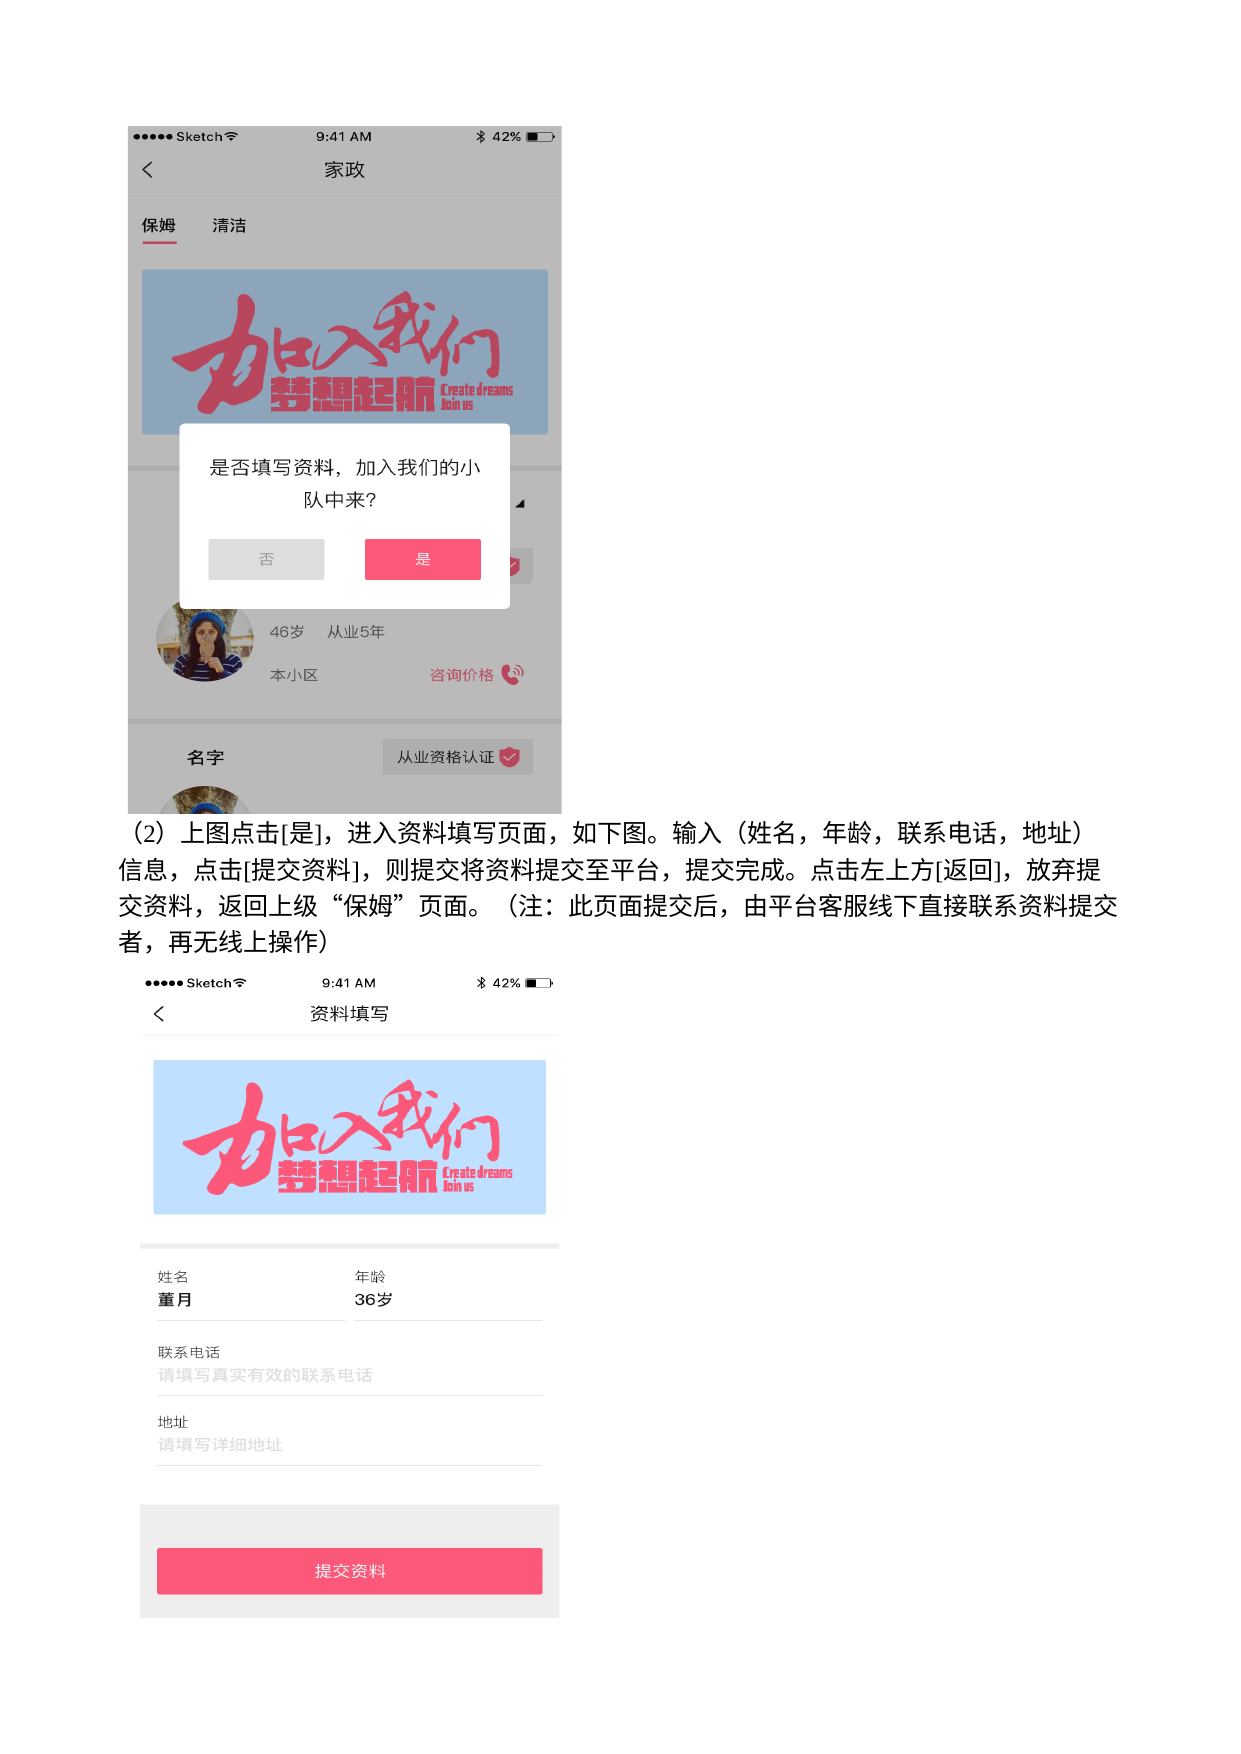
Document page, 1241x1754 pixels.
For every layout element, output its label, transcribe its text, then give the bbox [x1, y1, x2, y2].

text （2）上图点击[是]，进入资料填写页面，如下图。输入（姓名，年龄，联系电话，地址）信息，点击[提交资料]，则提交将资料提交至平台，提交完成。点击左上方[返回]，放弃提交资料，返回上级“保姆”页面。（注：此页面提交后，由平台客服线下直接联系资料提交者，再无线上操作） [118, 118, 1122, 959]
picture [127, 126, 562, 814]
picture [140, 973, 560, 1618]
